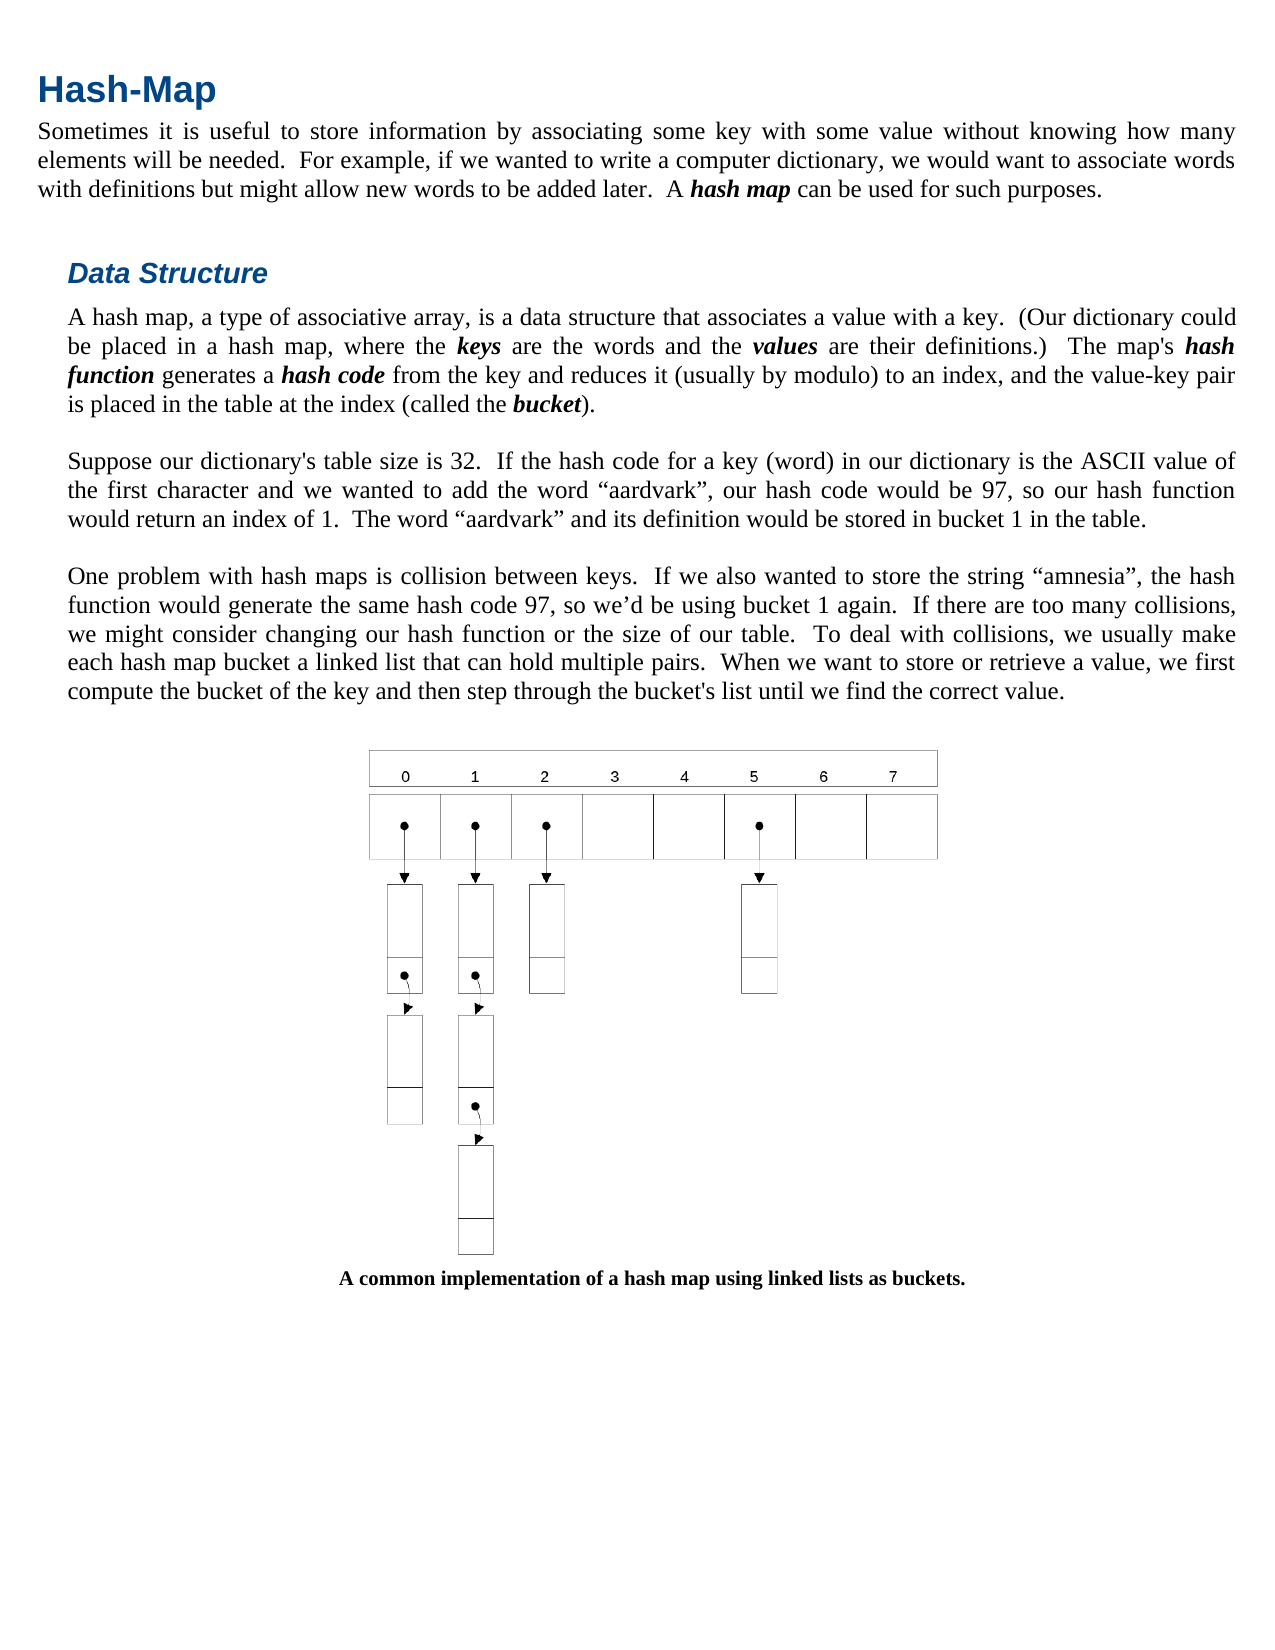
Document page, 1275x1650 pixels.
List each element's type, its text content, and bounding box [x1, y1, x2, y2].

text Sometimes it is useful to store information by associating some key with some value without knowing how many elements will be needed. For example, if we wanted to write a computer dictionary, we would want to associate words with definitions but might allow new words to be added later. A hash map can be used for such purposes. [37, 116, 1237, 203]
subtitle Data Structure [67, 256, 1237, 290]
text One problem with hash maps is collision between keys. If we also wanted to store the string “amnesia”, the hash function would generate the same hash code 97, so we’d be using bucket 1 again. If there are too many collisions, we might consider changing our hash function or the size of our table. To deal with collisions, we usually make each hash map bucket a linked list that can hold multiple pairs. When we want to store or retrieve a value, we first compute the bucket of the key and then step through the bucket's list until we find the correct value. [67, 561, 1237, 705]
text Suppose our dictionary's table size is 32. If the hash code for a key (word) in our dictionary is the ASCII value of the first character and we wanted to add the word “aardvark”, our hash code would be 97, so our hash function would return an index of 1. The word “aardvark” and its definition would be stored in bucket 1 in the table. [67, 446, 1237, 532]
text A common implementation of a hash map using linked lists as buckets. [67, 1266, 1237, 1289]
text A hash map, a type of associative array, is a data structure that associates a value with a key. (Our dictionary could be placed in a hash map, where the keys are the words and the values are their definitions.) The map's hash function generates a hash code from the key and reduces it (usually by modulo) to an index, and the value-key pair is placed in the table at the index (called the bucket). [67, 302, 1237, 417]
subtitle Hash-Map [37, 67, 1237, 110]
